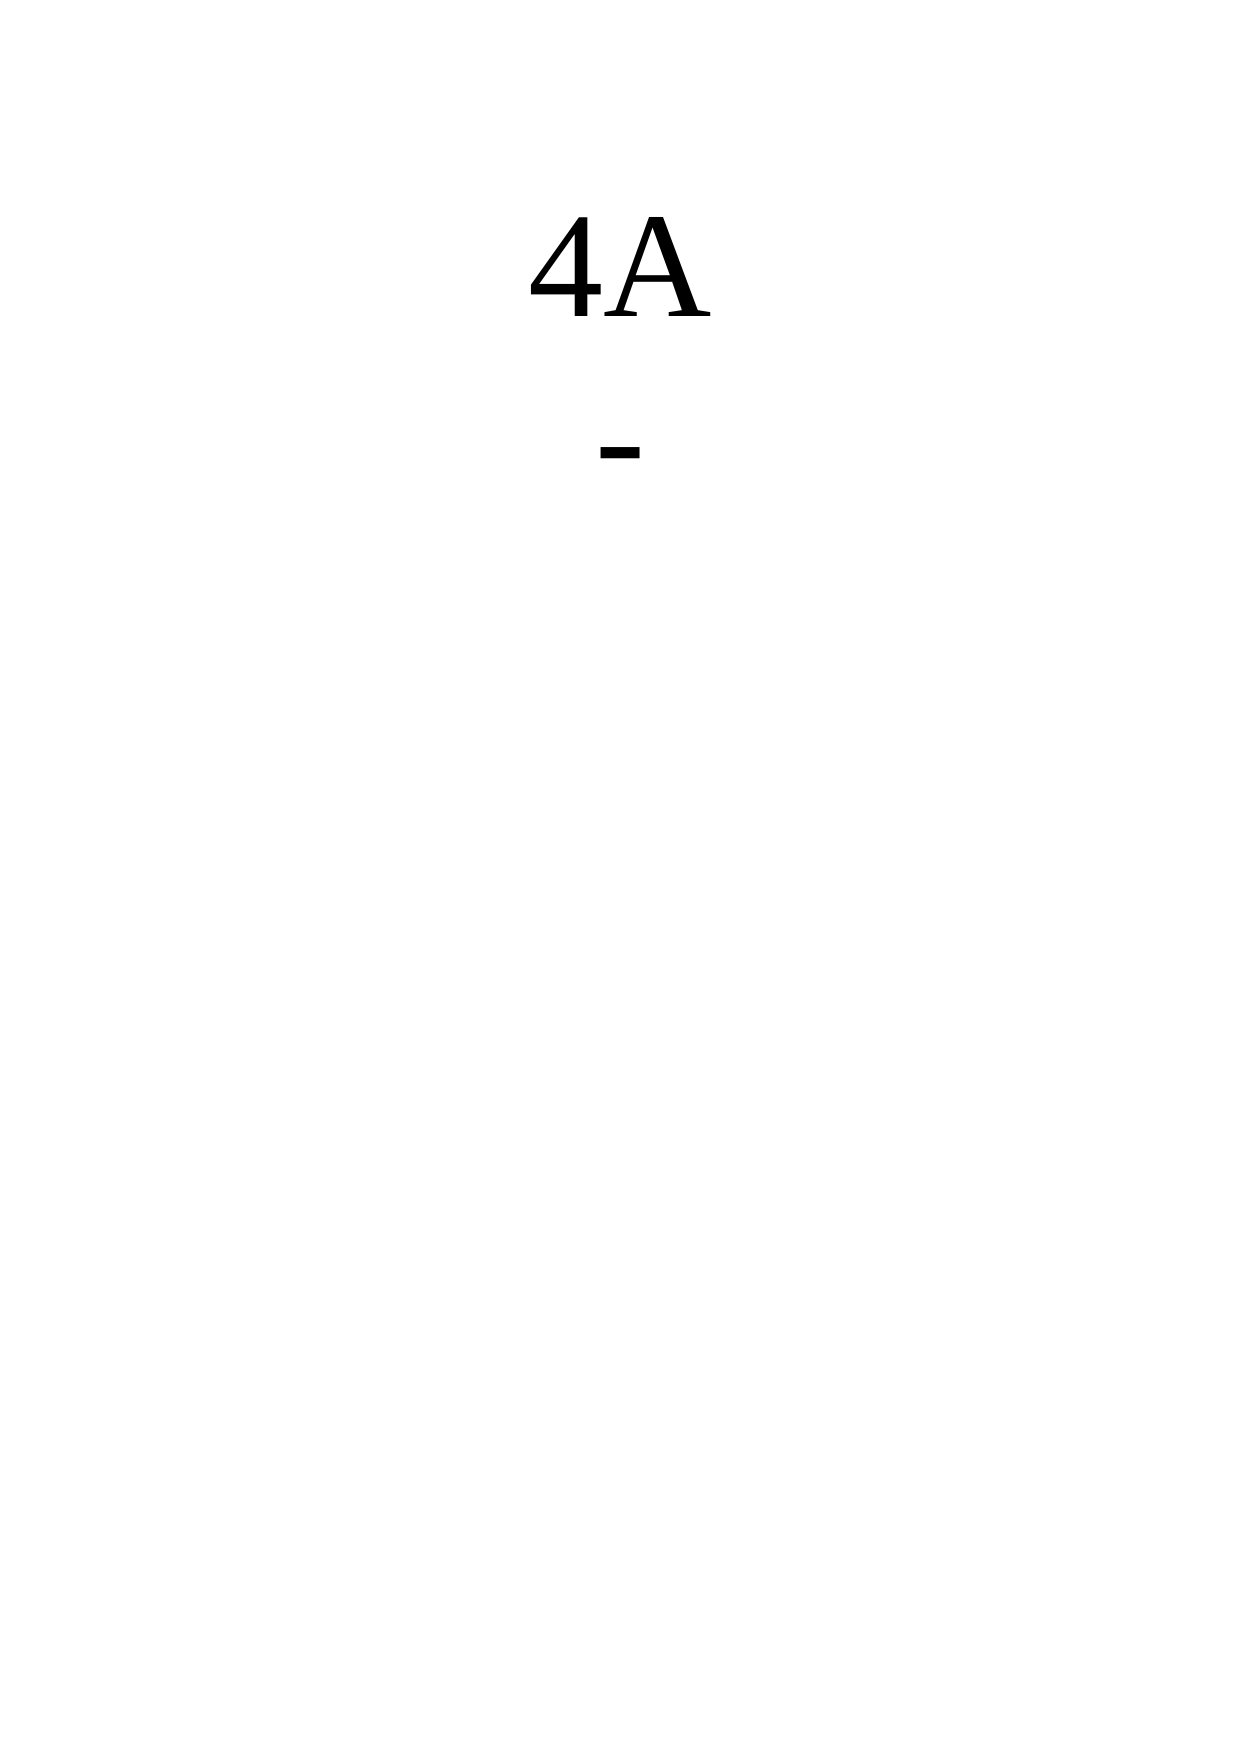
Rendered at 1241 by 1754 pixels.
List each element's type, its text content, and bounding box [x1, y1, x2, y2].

text 4A [118, 176, 1122, 349]
text - [118, 349, 1122, 521]
